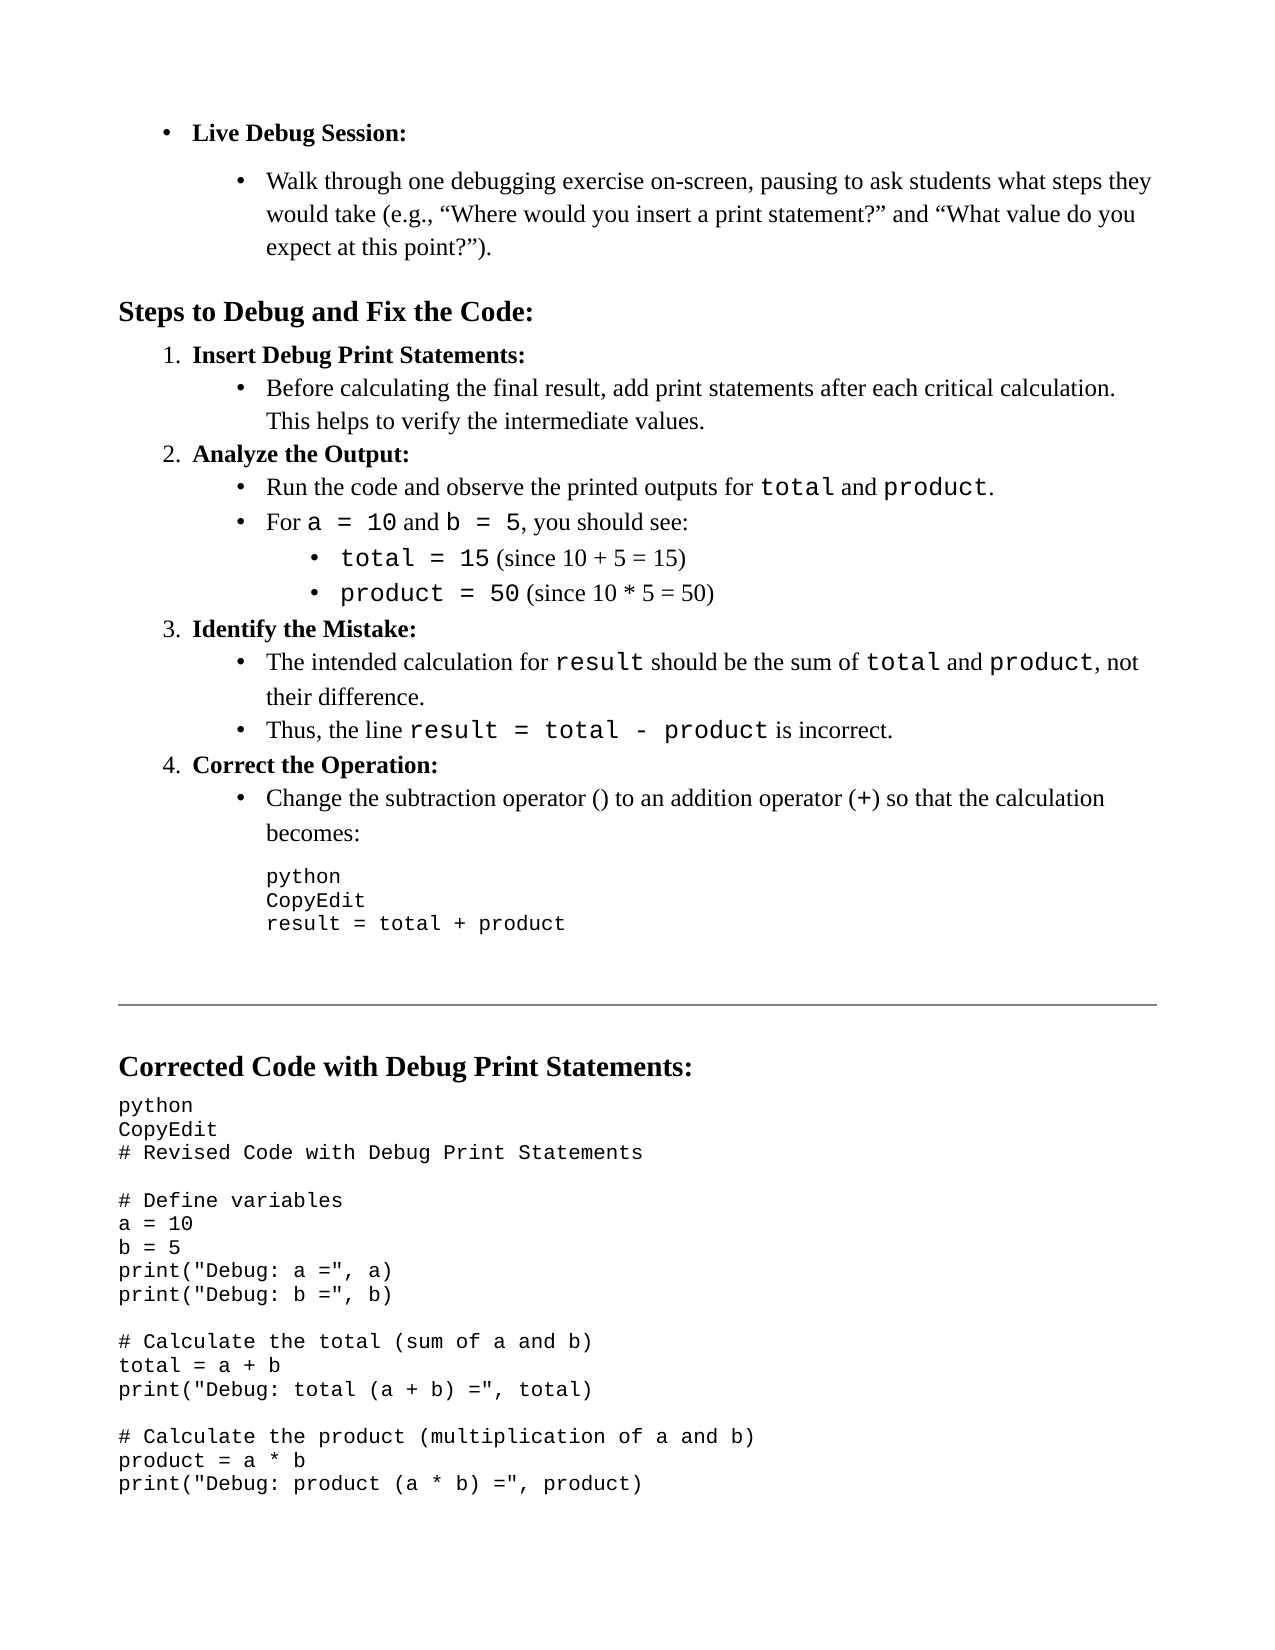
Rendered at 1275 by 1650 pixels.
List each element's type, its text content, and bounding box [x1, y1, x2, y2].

subtitle Steps to Debug and Fix the Code: [118, 294, 1157, 327]
list Correct the Operation: [162, 750, 1157, 779]
text # Define variables [118, 1189, 1157, 1213]
list Change the subtraction operator () to an addition operator (+) so that the calculation becomes: [236, 783, 1157, 847]
text # Revised Code with Debug Print Statements [118, 1142, 1157, 1166]
list Insert Debug Print Statements: [162, 340, 1157, 369]
text product = a * b [118, 1450, 1157, 1473]
list Before calculating the final result, add print statements after each critical calculation. This helps to verify the intermediate values. [236, 373, 1157, 435]
list result = total + product [236, 913, 1157, 937]
list total = 15 (since 10 + 5 = 15) [310, 543, 1157, 574]
list python [236, 866, 1157, 890]
text b = 5 [118, 1237, 1157, 1261]
text # Calculate the total (sum of a and b) [118, 1331, 1157, 1355]
list Live Debug Session: [162, 118, 1157, 147]
list CopyEdit [236, 890, 1157, 913]
text print("Debug: product (a * b) =", product) [118, 1473, 1157, 1497]
list Thus, the line result = total - product is incorrect. [236, 715, 1157, 746]
list product = 50 (since 10 * 5 = 50) [310, 578, 1157, 609]
text a = 10 [118, 1213, 1157, 1237]
text print("Debug: a =", a) [118, 1261, 1157, 1284]
list Identify the Mistake: [162, 614, 1157, 642]
text total = a + b [118, 1355, 1157, 1379]
list For a = 10 and b = 5, you should see: [236, 507, 1157, 538]
list Analyze the Output: [162, 439, 1157, 468]
text python [118, 1095, 1157, 1119]
text CopyEdit [118, 1119, 1157, 1142]
text print("Debug: b =", b) [118, 1284, 1157, 1308]
text # Calculate the product (multiplication of a and b) [118, 1426, 1157, 1450]
list Run the code and observe the printed outputs for total and product. [236, 472, 1157, 503]
text print("Debug: total (a + b) =", total) [118, 1379, 1157, 1402]
subtitle Corrected Code with Debug Print Statements: [118, 1049, 1157, 1082]
list Walk through one debugging exercise on-screen, pausing to ask students what steps they would take (e.g., “Where would you insert a print statement?” and “What value do you expect at this point?”). [236, 166, 1157, 261]
list The intended calculation for result should be the sum of total and product, not their difference. [236, 647, 1157, 711]
